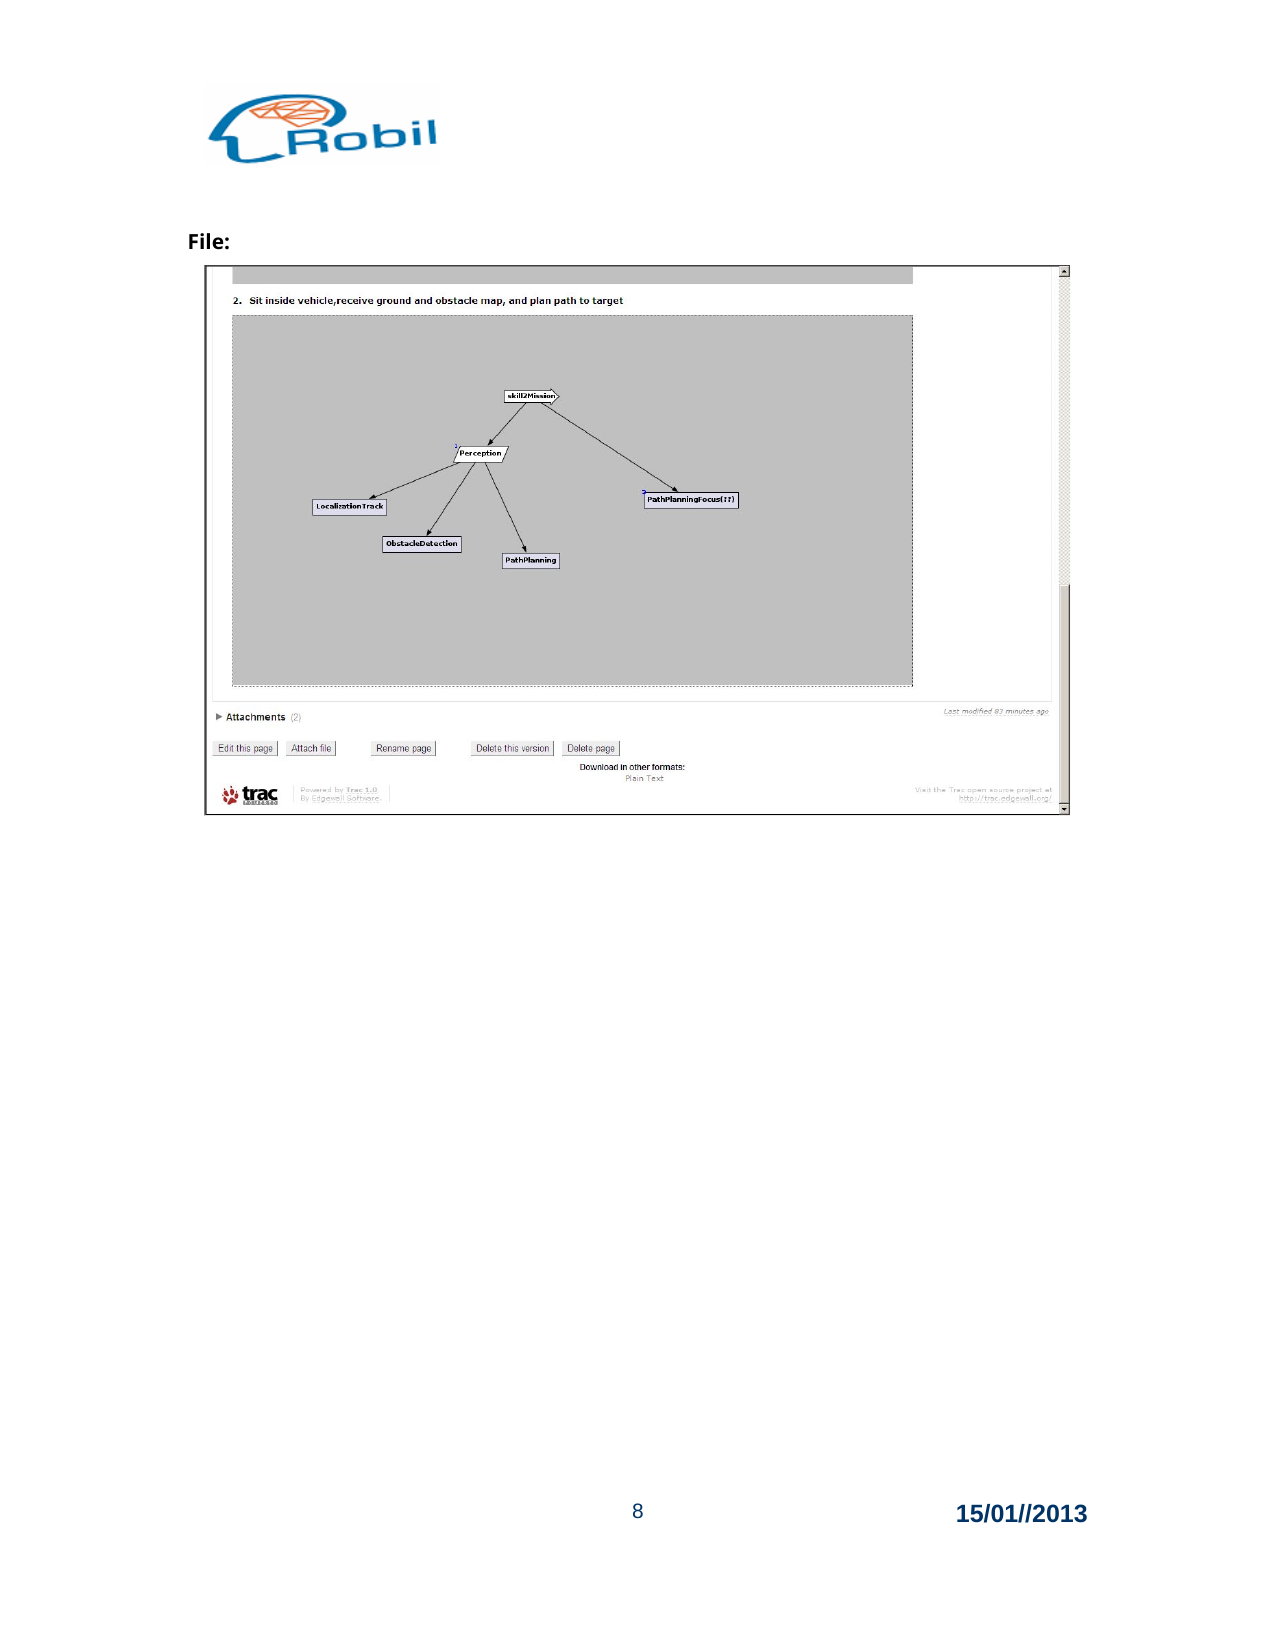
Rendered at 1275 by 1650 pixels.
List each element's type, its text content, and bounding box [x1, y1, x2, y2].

picture [204, 265, 1071, 816]
text File: [187, 227, 1087, 256]
picture [204, 84, 440, 166]
